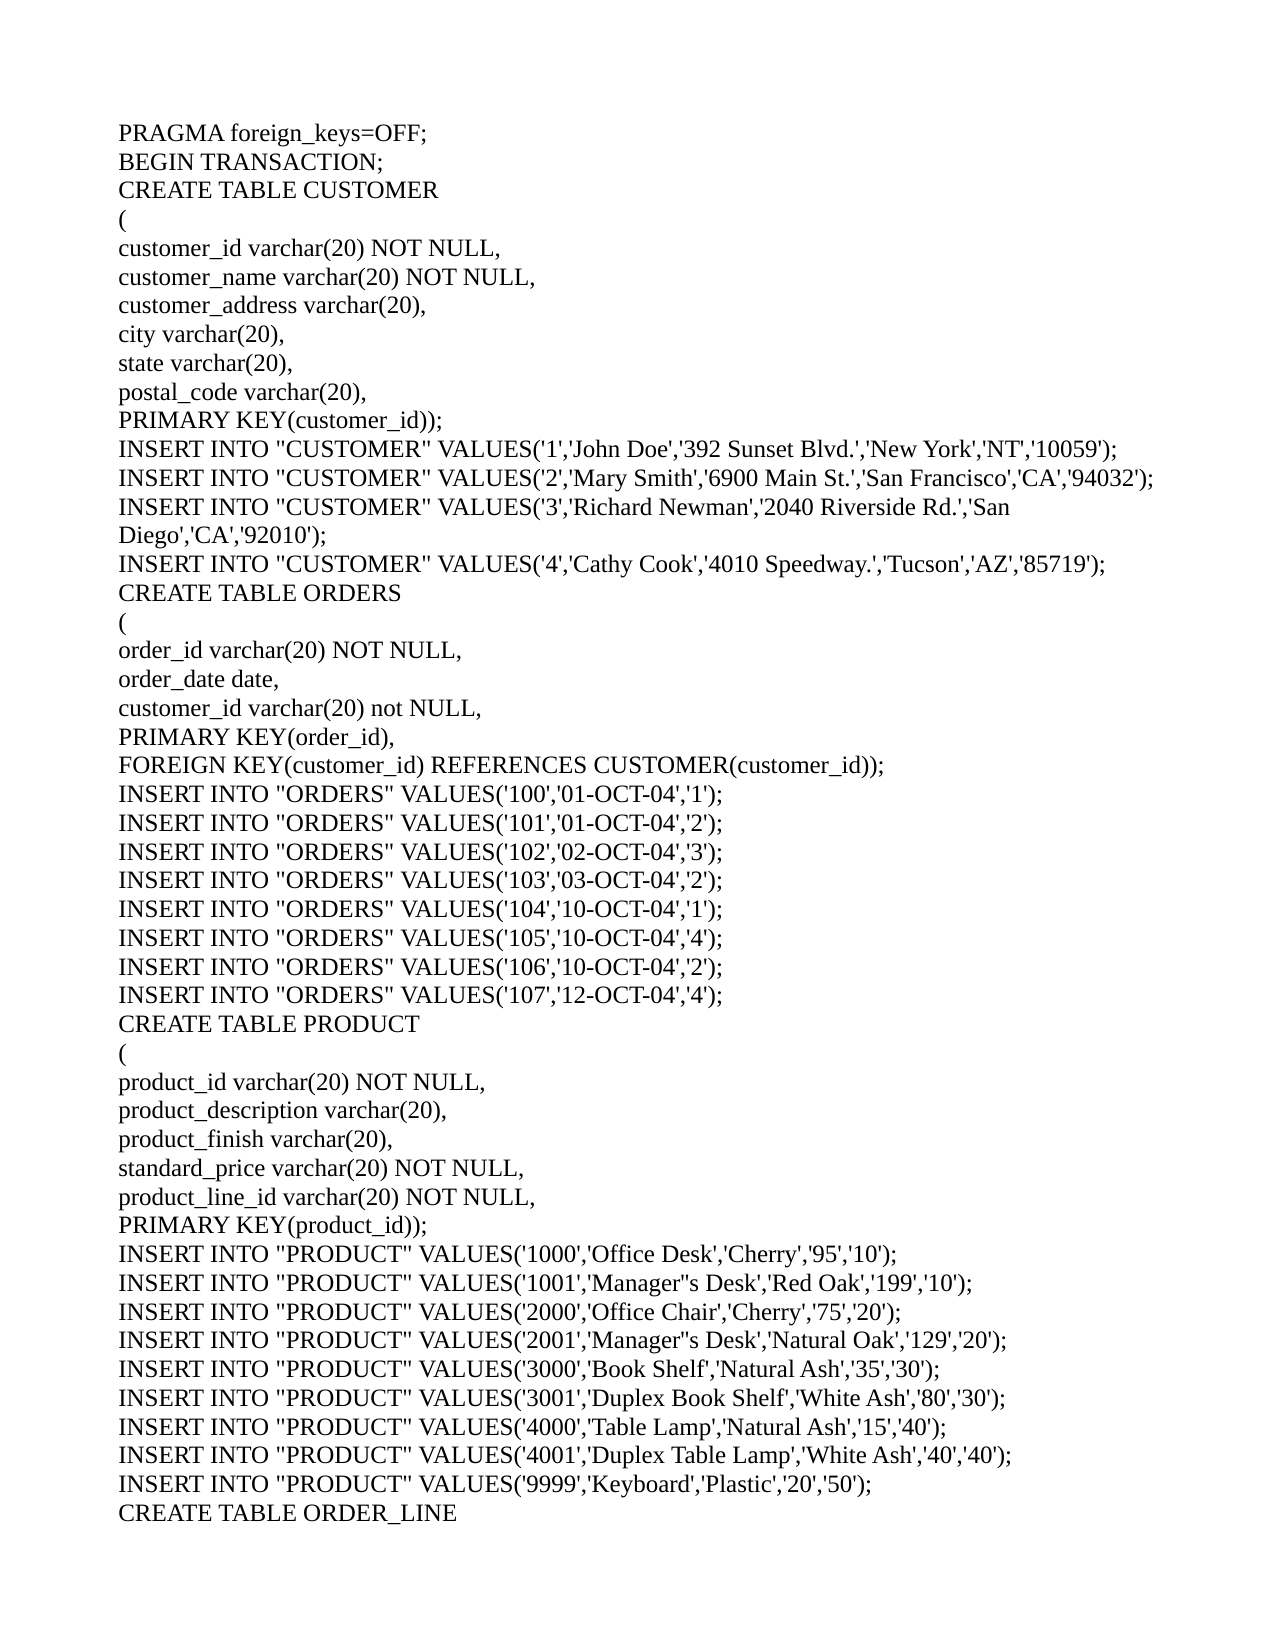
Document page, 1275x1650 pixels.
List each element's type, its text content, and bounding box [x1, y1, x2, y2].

text state varchar(20), [118, 348, 1157, 377]
text INSERT INTO "PRODUCT" VALUES('3001','Duplex Book Shelf','White Ash','80','30'); [118, 1383, 1157, 1412]
text city varchar(20), [118, 319, 1157, 348]
text order_id varchar(20) NOT NULL, [118, 636, 1157, 664]
text INSERT INTO "CUSTOMER" VALUES('2','Mary Smith','6900 Main St.','San Francisco','CA','94032'); [118, 463, 1157, 492]
text product_description varchar(20), [118, 1096, 1157, 1124]
text ( [118, 607, 1157, 636]
text PRIMARY KEY(order_id), [118, 722, 1157, 751]
text customer_id varchar(20) not NULL, [118, 693, 1157, 722]
text product_line_id varchar(20) NOT NULL, [118, 1182, 1157, 1211]
text PRAGMA foreign_keys=OFF; [118, 118, 1157, 147]
text INSERT INTO "PRODUCT" VALUES('2000','Office Chair','Cherry','75','20'); [118, 1297, 1157, 1326]
text INSERT INTO "ORDERS" VALUES('104','10-OCT-04','1'); [118, 894, 1157, 923]
text FOREIGN KEY(customer_id) REFERENCES CUSTOMER(customer_id)); [118, 751, 1157, 779]
text INSERT INTO "ORDERS" VALUES('106','10-OCT-04','2'); [118, 952, 1157, 981]
text INSERT INTO "PRODUCT" VALUES('1001','Manager''s Desk','Red Oak','199','10'); [118, 1268, 1157, 1297]
text INSERT INTO "CUSTOMER" VALUES('1','John Doe','392 Sunset Blvd.','New York','NT','10059'); [118, 434, 1157, 463]
text postal_code varchar(20), [118, 377, 1157, 406]
text ( [118, 204, 1157, 233]
text INSERT INTO "CUSTOMER" VALUES('3','Richard Newman','2040 Riverside Rd.','San Diego','CA','92010'); [118, 492, 1157, 549]
text INSERT INTO "ORDERS" VALUES('102','02-OCT-04','3'); [118, 837, 1157, 866]
text INSERT INTO "ORDERS" VALUES('101','01-OCT-04','2'); [118, 808, 1157, 837]
text customer_id varchar(20) NOT NULL, [118, 233, 1157, 262]
text PRIMARY KEY(customer_id)); [118, 406, 1157, 434]
text customer_address varchar(20), [118, 291, 1157, 319]
text INSERT INTO "PRODUCT" VALUES('4001','Duplex Table Lamp','White Ash','40','40'); [118, 1441, 1157, 1469]
text order_date date, [118, 664, 1157, 693]
text ( [118, 1038, 1157, 1067]
text PRIMARY KEY(product_id)); [118, 1211, 1157, 1239]
text BEGIN TRANSACTION; [118, 147, 1157, 176]
text INSERT INTO "PRODUCT" VALUES('3000','Book Shelf','Natural Ash','35','30'); [118, 1354, 1157, 1383]
text INSERT INTO "PRODUCT" VALUES('2001','Manager''s Desk','Natural Oak','129','20'); [118, 1326, 1157, 1354]
text INSERT INTO "PRODUCT" VALUES('4000','Table Lamp','Natural Ash','15','40'); [118, 1412, 1157, 1441]
text INSERT INTO "PRODUCT" VALUES('9999','Keyboard','Plastic','20','50'); [118, 1469, 1157, 1498]
text INSERT INTO "ORDERS" VALUES('105','10-OCT-04','4'); [118, 923, 1157, 952]
text INSERT INTO "PRODUCT" VALUES('1000','Office Desk','Cherry','95','10'); [118, 1239, 1157, 1268]
text CREATE TABLE CUSTOMER [118, 176, 1157, 204]
text standard_price varchar(20) NOT NULL, [118, 1153, 1157, 1182]
text INSERT INTO "ORDERS" VALUES('100','01-OCT-04','1'); [118, 779, 1157, 808]
text INSERT INTO "CUSTOMER" VALUES('4','Cathy Cook','4010 Speedway.','Tucson','AZ','85719'); [118, 549, 1157, 578]
text product_id varchar(20) NOT NULL, [118, 1067, 1157, 1096]
text CREATE TABLE ORDER_LINE [118, 1498, 1157, 1527]
text INSERT INTO "ORDERS" VALUES('103','03-OCT-04','2'); [118, 866, 1157, 894]
text CREATE TABLE ORDERS [118, 578, 1157, 607]
text product_finish varchar(20), [118, 1124, 1157, 1153]
text CREATE TABLE PRODUCT [118, 1009, 1157, 1038]
text INSERT INTO "ORDERS" VALUES('107','12-OCT-04','4'); [118, 981, 1157, 1009]
text customer_name varchar(20) NOT NULL, [118, 262, 1157, 291]
